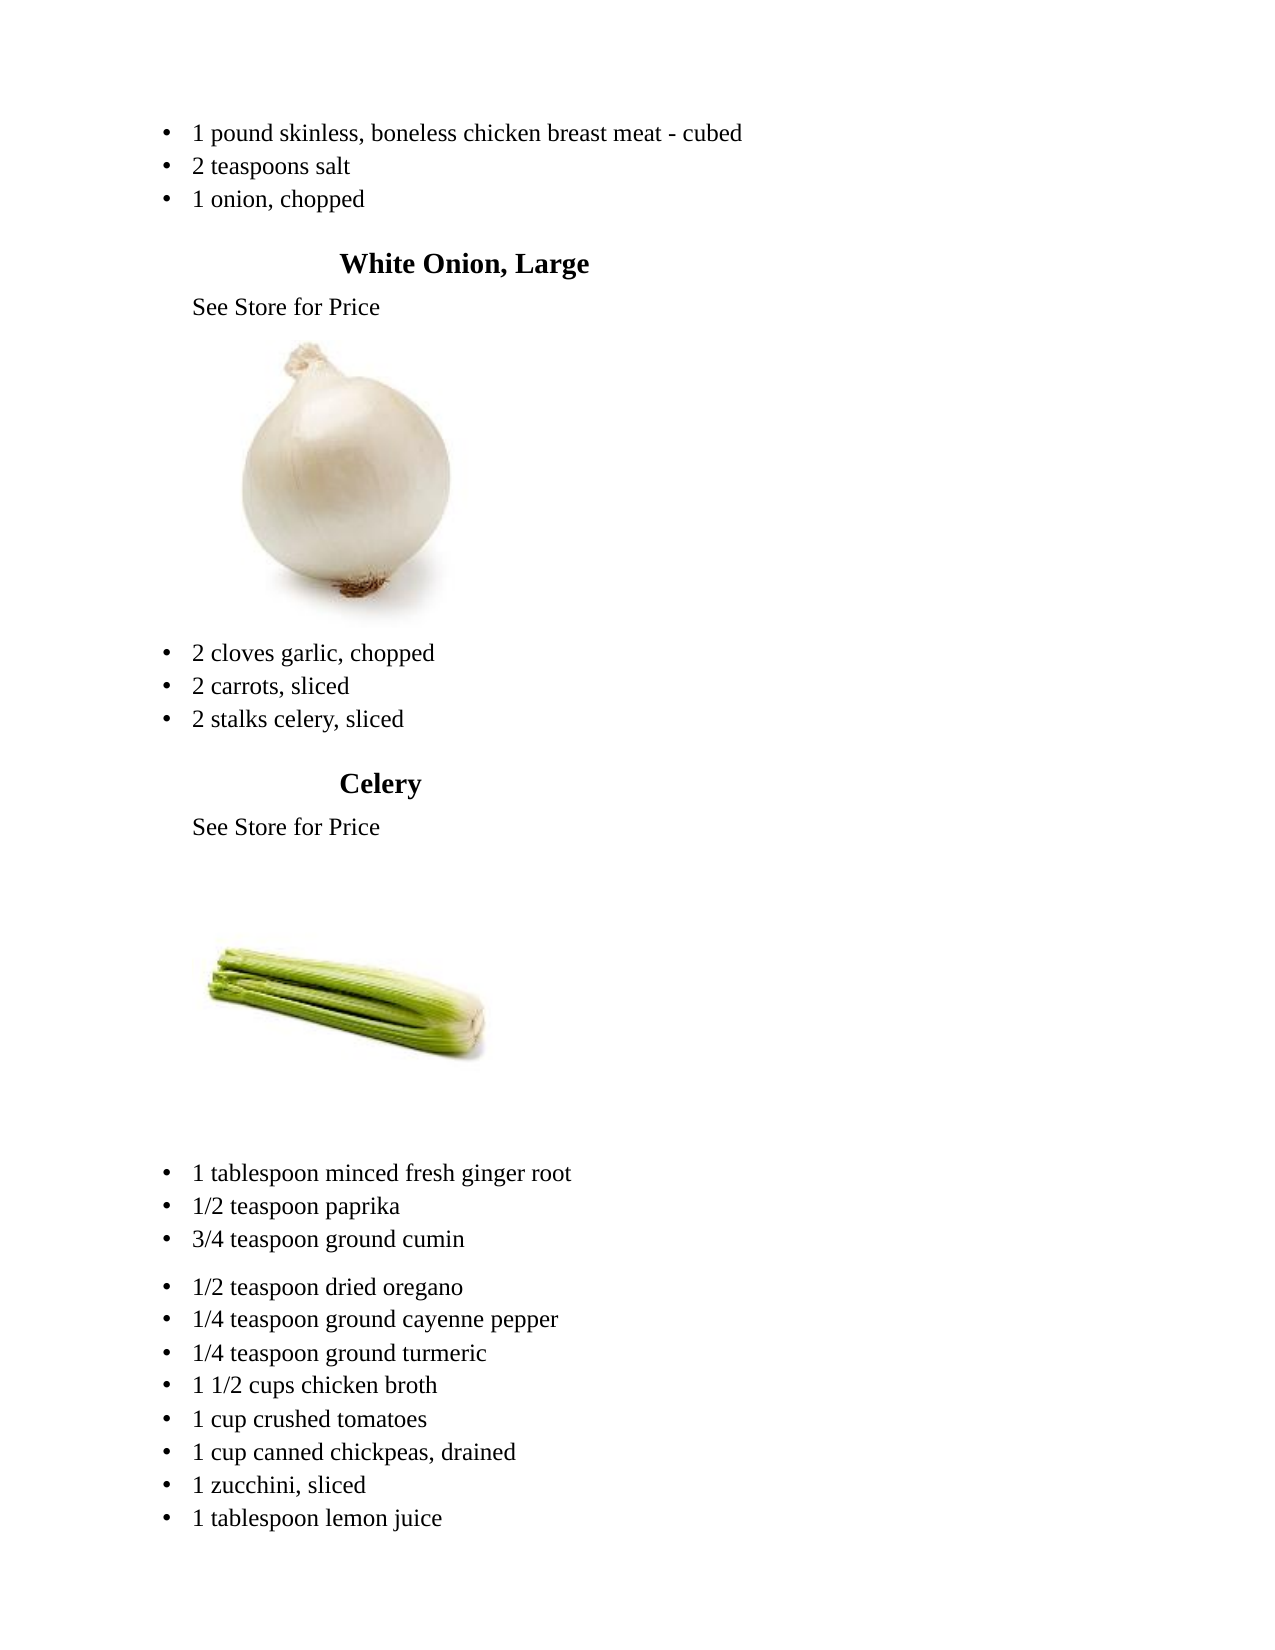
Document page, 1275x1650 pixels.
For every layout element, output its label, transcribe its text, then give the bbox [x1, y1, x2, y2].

list 1 cup canned chickpeas, drained [162, 1437, 1157, 1465]
list See Store for Price [162, 812, 1157, 841]
list 2 teaspoons salt [162, 151, 1157, 180]
subtitle White Onion, Large [309, 246, 1157, 280]
list 1/2 teaspoon paprika [162, 1191, 1157, 1220]
list 2 cloves garlic, chopped [162, 638, 1157, 667]
list 3/4 teaspoon ground cumin [162, 1224, 1157, 1253]
list See Store for Price [162, 292, 1157, 321]
list 1/4 teaspoon ground turmeric [162, 1338, 1157, 1366]
picture [191, 340, 505, 634]
list 1 tablespoon lemon juice [162, 1503, 1157, 1531]
list 2 stalks celery, sliced [162, 704, 1157, 733]
list 1 tablespoon minced fresh ginger root [162, 1158, 1157, 1187]
list 1/2 teaspoon dried oregano [162, 1272, 1157, 1300]
subtitle Celery [309, 766, 1157, 800]
list 1/4 teaspoon ground cayenne pepper [162, 1304, 1157, 1333]
list 1 pound skinless, boneless chicken breast meat - cubed [162, 118, 1157, 147]
list 1 1/2 cups chicken broth [162, 1371, 1157, 1399]
list 1 zucchini, sliced [162, 1470, 1157, 1498]
picture [191, 860, 505, 1154]
list 1 cup crushed tomatoes [162, 1404, 1157, 1432]
list 1 onion, chopped [162, 184, 1157, 213]
list 2 carrots, sliced [162, 671, 1157, 700]
